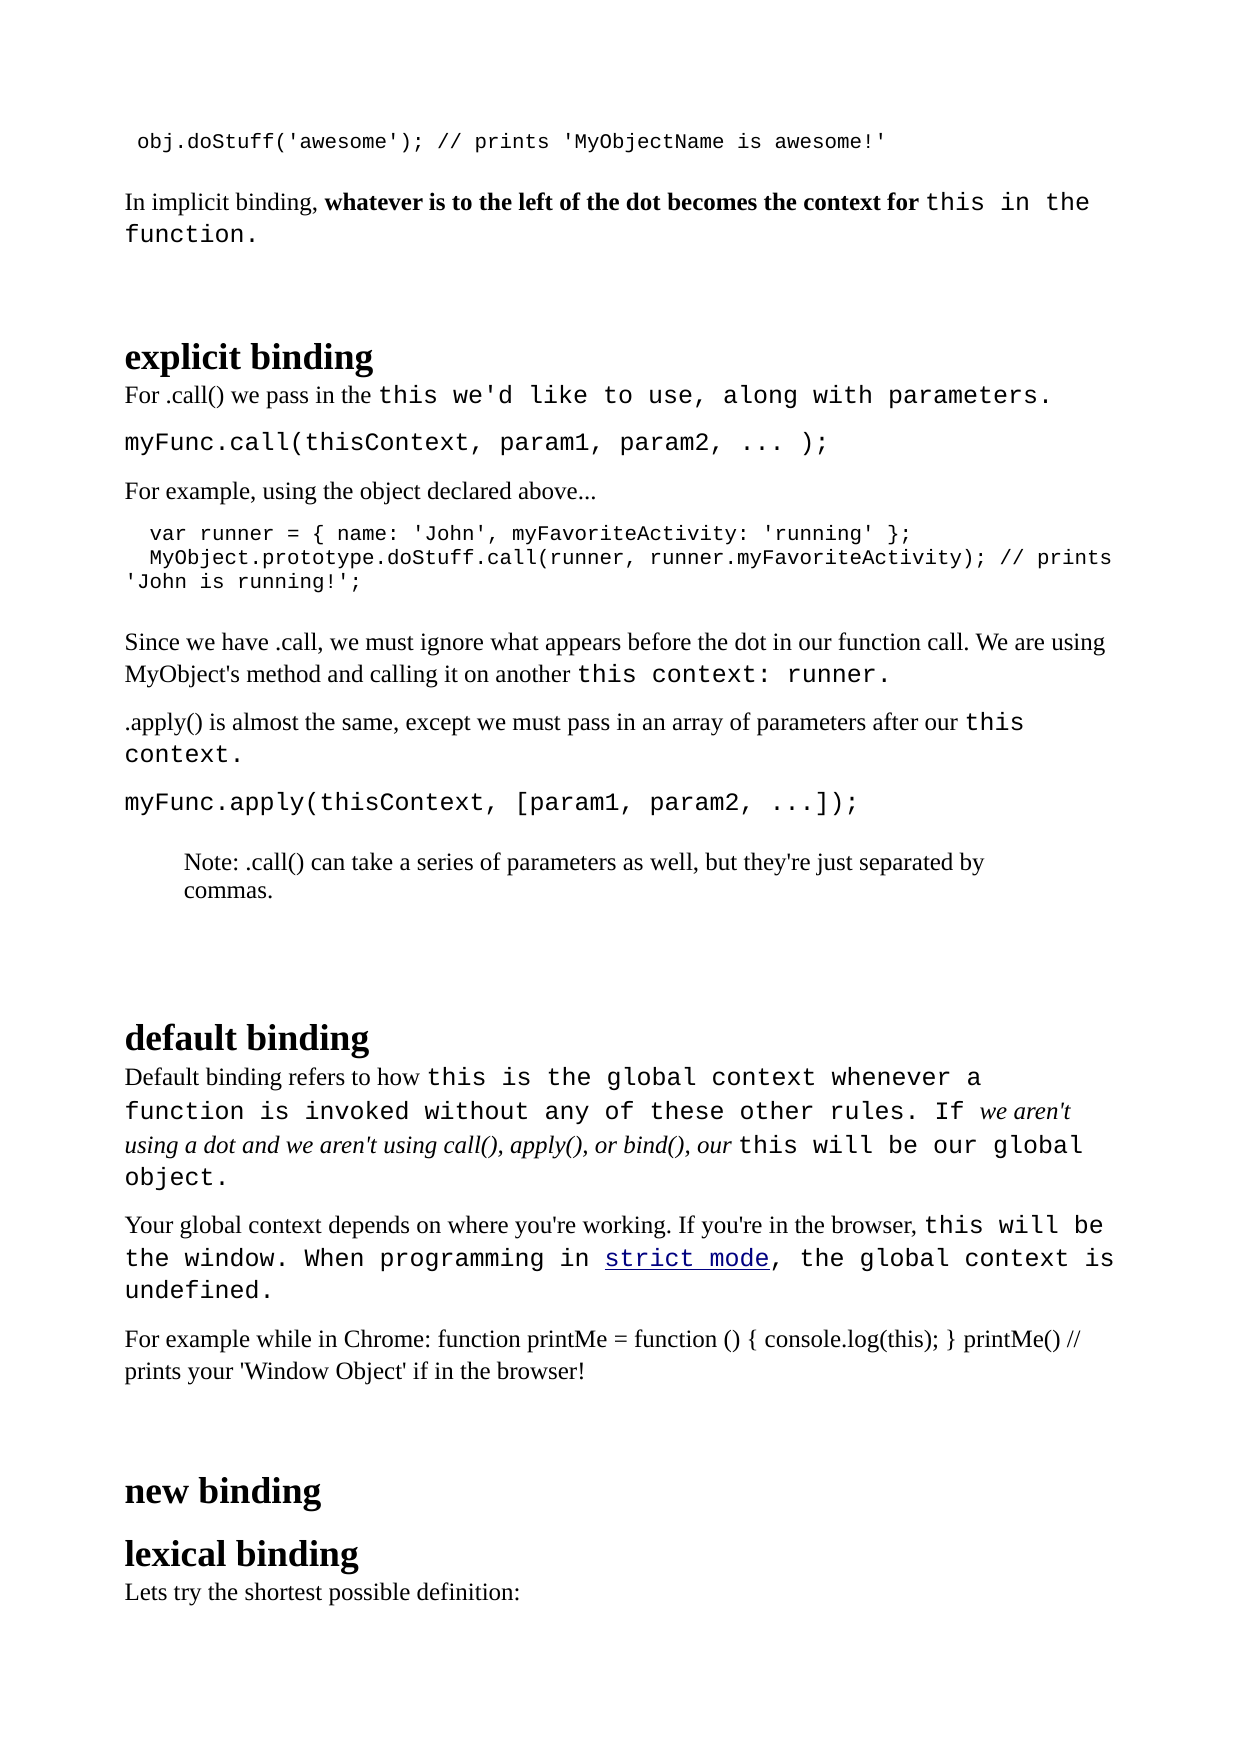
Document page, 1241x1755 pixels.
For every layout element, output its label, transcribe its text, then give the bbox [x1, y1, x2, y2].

subtitle explicit binding [118, 330, 1122, 375]
text In implicit binding, whatever is to the left of the dot becomes the context for this in the function. [118, 182, 1122, 250]
text For .call() we pass in the this we'd like to use, along with parameters. [118, 375, 1122, 411]
subtitle new binding [118, 1464, 1122, 1512]
text Lets try the shortest possible definition: [118, 1572, 1122, 1612]
subtitle lexical binding [118, 1527, 1122, 1572]
subtitle default binding [118, 1011, 1122, 1057]
text Default binding refers to how this is the global context whenever a function is invoked without any of these other rules. If we aren't using a dot and we aren't using call(), apply(), or bind(), our this will be our global object. [118, 1057, 1122, 1193]
text .apply() is almost the same, except we must pass in an array of parameters after our this context. [118, 702, 1122, 770]
text Since we have .call, we must ignore what appears before the dot in our function call. We are using MyObject's method and calling it on another this context: runner. [118, 622, 1122, 689]
text MyObject.prototype.doStuff.call(runner, runner.myFavoriteActivity); // prints 'John is running!'; [118, 547, 1122, 594]
text myFunc.apply(thisContext, [param1, param2, ...]); [118, 783, 1122, 824]
text var runner = { name: 'John', myFavoriteActivity: 'running' }; [118, 517, 1122, 547]
text For example, using the object declared above... [118, 471, 1122, 505]
text obj.doStuff('awesome'); // prints 'MyObjectName is awesome!' [118, 124, 1122, 154]
text For example while in Chrome: function printMe = function () { console.log(this); } printMe() // prints your 'Window Object' if in the browser! [118, 1319, 1122, 1384]
text myFunc.call(thisContext, param1, param2, ... ); [118, 424, 1122, 458]
text Your global context depends on where you're working. If you're in the browser, this will be the window. When programming in strict mode, the global context is undefined. [118, 1205, 1122, 1306]
text Note: .call() can take a series of parameters as well, but they're just separated by commas. [177, 842, 1063, 910]
